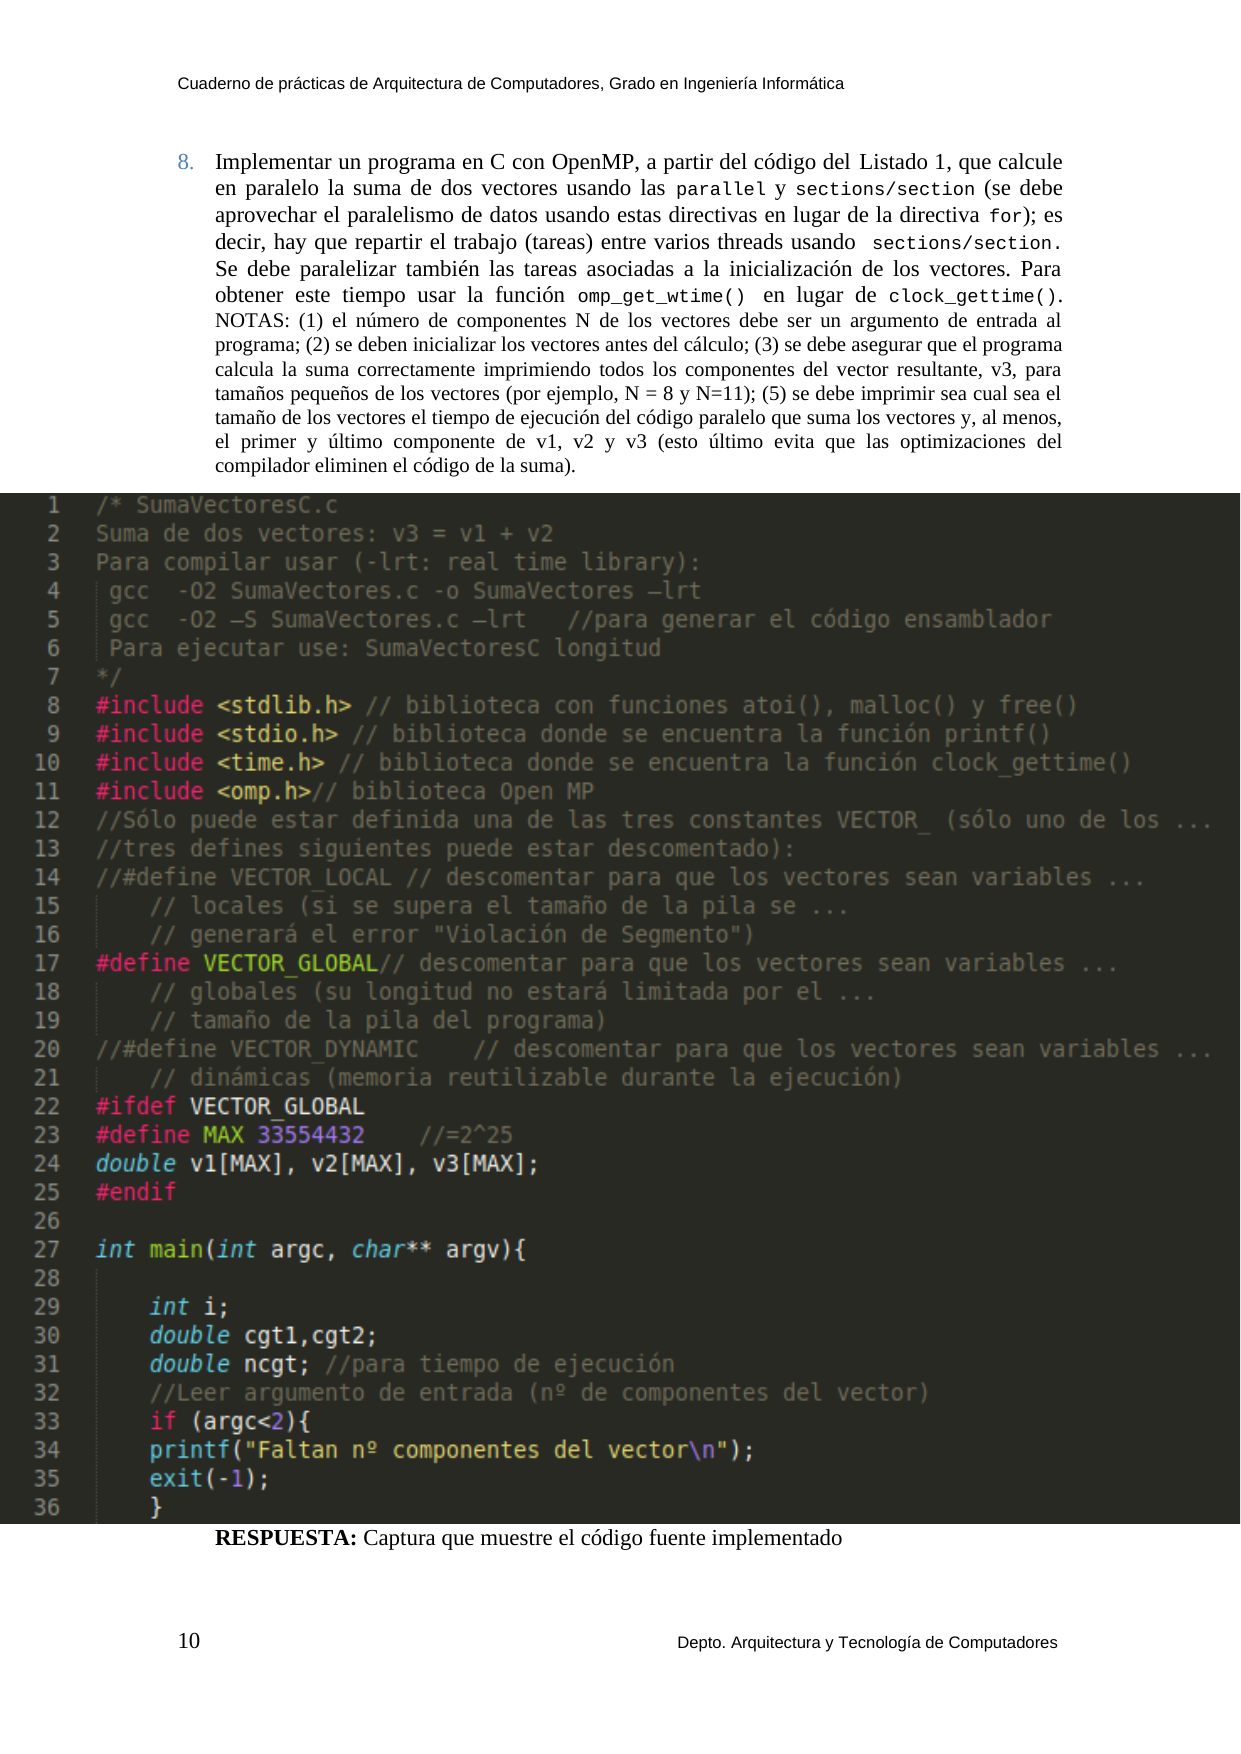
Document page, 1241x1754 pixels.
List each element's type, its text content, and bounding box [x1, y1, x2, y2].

text RESPUESTA: Captura que muestre el código fuente implementado [215, 1524, 1063, 1550]
text [215, 489, 1063, 493]
picture [0, 493, 1241, 1524]
list Implementar un programa en C con OpenMP, a partir del código del Listado 1, que calcule en paralelo la suma de dos vectores usando las parallel y sections/section (se debe aprovechar el paralelismo de datos usando estas directivas en lugar de la directiva for); es decir, hay que repartir el trabajo (tareas) entre varios threads usando sections/section. Se debe paralelizar también las tareas asociadas a la inicialización de los vectores. Para obtener este tiempo usar la función omp_get_wtime() en lugar de clock_gettime(). NOTAS: (1) el número de componentes N de los vectores debe ser un argumento de entrada al programa; (2) se deben inicializar los vectores antes del cálculo; (3) se debe asegurar que el programa calcula la suma correctamente imprimiendo todos los componentes del vector resultante, v3, para tamaños pequeños de los vectores (por ejemplo, N = 8 y N=11); (5) se debe imprimir sea cual sea el tamaño de los vectores el tiempo de ejecución del código paralelo que suma los vectores y, al menos, el primer y último componente de v1, v2 y v3 (esto último evita que las optimizaciones del compilador eliminen el código de la suma). [177, 148, 1063, 477]
